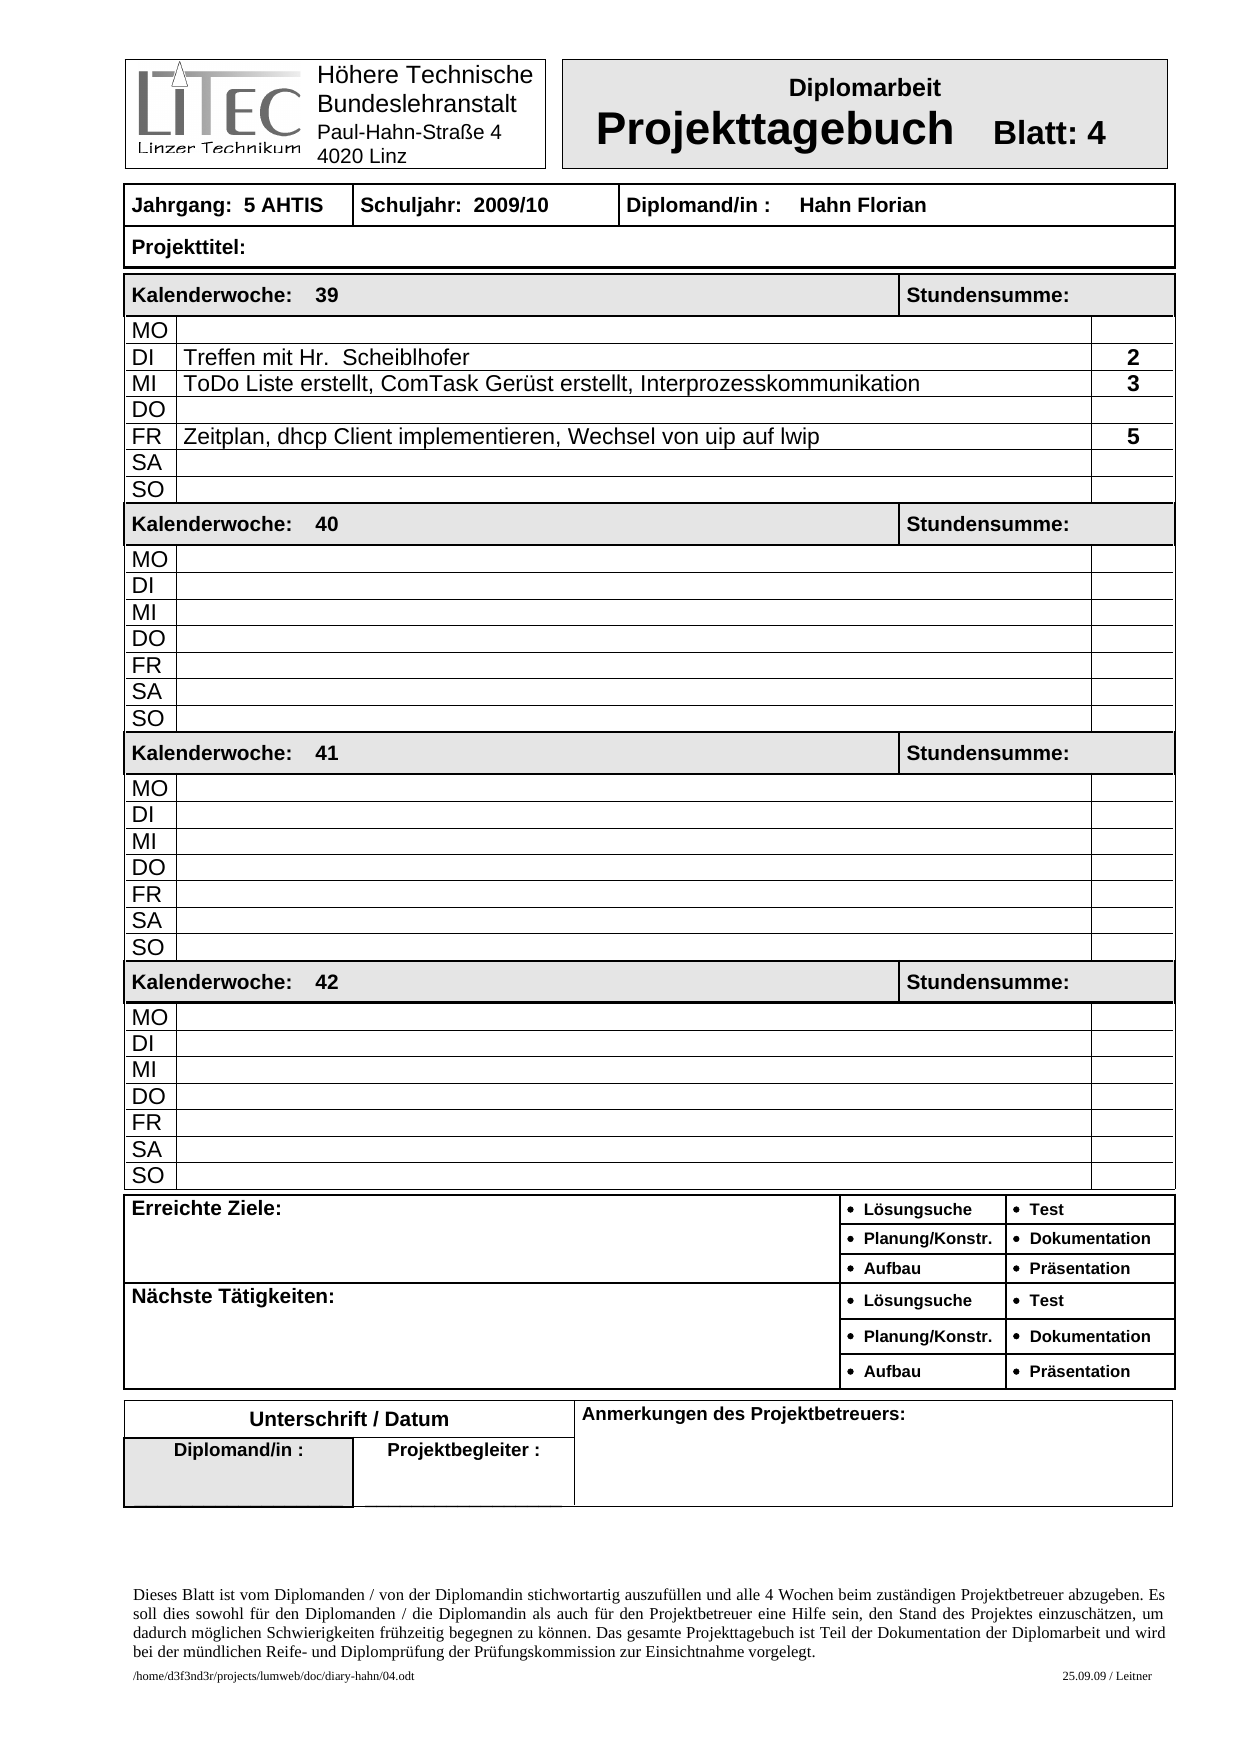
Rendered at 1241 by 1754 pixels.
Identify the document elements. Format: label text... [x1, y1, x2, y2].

table_cell ToDo Liste erstellt, ComTask Gerüst erstellt, Interprozesskommunikation [177, 371, 1091, 396]
table_cell [177, 397, 1091, 423]
table_cell [1092, 1001, 1175, 1030]
table_cell Kalenderwoche: 40 [125, 502, 898, 544]
table_cell DI [125, 343, 176, 370]
table_cell  Dokumentation [1007, 1320, 1174, 1353]
table_cell SA [125, 907, 176, 933]
table_cell [1092, 801, 1175, 827]
table_cell MO [125, 773, 176, 801]
table_cell [1092, 1056, 1175, 1083]
table_cell SO [125, 705, 176, 731]
table_cell [177, 1057, 1091, 1083]
table_cell DO [125, 396, 176, 423]
table_header  Test [1007, 1196, 1174, 1223]
table_cell Stundensumme: [900, 960, 1174, 1001]
table_cell MI [125, 370, 176, 396]
table_cell [1092, 396, 1175, 423]
table_cell [1092, 572, 1175, 599]
table_header Erreichte Ziele: [125, 1196, 839, 1282]
table_cell [1092, 1109, 1175, 1136]
table_cell [177, 1137, 1091, 1162]
table_cell [177, 679, 1091, 704]
table_cell SO [125, 1162, 176, 1189]
table_cell [177, 1031, 1091, 1056]
table_cell [177, 934, 1091, 960]
table_cell 2 [1092, 343, 1175, 370]
table_cell FR [125, 423, 176, 449]
table_cell [177, 317, 1091, 343]
table_header Unterschrift / Datum [125, 1401, 574, 1437]
table_cell 3 [1092, 370, 1175, 396]
table_cell [177, 546, 1091, 572]
table_cell [1092, 678, 1175, 704]
table_cell [1092, 625, 1175, 652]
table_cell MI [125, 828, 176, 854]
table_cell [1092, 544, 1175, 572]
table_cell DO [125, 625, 176, 652]
table_cell Kalenderwoche: 42 [125, 960, 898, 1001]
table_cell [177, 1110, 1091, 1136]
table_cell [1092, 1162, 1175, 1189]
table_cell [1092, 933, 1175, 960]
table_header  Lösungsuche [841, 1196, 1005, 1223]
table_cell [177, 1163, 1091, 1189]
table_cell [1092, 1083, 1175, 1109]
table_cell Kalenderwoche: 41 [125, 731, 898, 773]
table_cell [177, 477, 1091, 502]
table_cell DI [125, 572, 176, 599]
table_cell  Dokumentation [1007, 1225, 1174, 1252]
table_cell Nächste Tätigkeiten: [125, 1284, 839, 1388]
table_cell [1092, 476, 1175, 502]
table_cell MI [125, 599, 176, 625]
table_cell  Präsentation [1007, 1255, 1174, 1282]
table_cell DO [125, 1083, 176, 1109]
table_cell [1092, 907, 1175, 933]
table_cell [1092, 599, 1175, 625]
table_cell [177, 600, 1091, 625]
table_cell [177, 653, 1091, 678]
table_cell [1092, 828, 1175, 854]
table_header Schuljahr: 2009/10 [354, 185, 618, 225]
table_header Anmerkungen des Projektbetreuers: [574, 1401, 1172, 1506]
table_cell DI [125, 801, 176, 827]
table_cell Stundensumme: [900, 502, 1174, 544]
table_cell Treffen mit Hr. Scheiblhofer [177, 344, 1091, 370]
table_cell [1092, 449, 1175, 476]
table_header Kalenderwoche: 39 [125, 275, 898, 315]
table_cell FR [125, 880, 176, 907]
table_cell SA [125, 1136, 176, 1162]
table_cell MO [125, 1001, 176, 1030]
table_cell [1092, 880, 1175, 907]
table_cell DI [125, 1030, 176, 1056]
table_cell [177, 1004, 1091, 1030]
table_cell [1092, 1136, 1175, 1162]
table_cell  Präsentation [1007, 1355, 1174, 1388]
table_cell MO [125, 315, 176, 343]
table_cell [177, 1084, 1091, 1109]
table_cell [177, 829, 1091, 854]
table_cell [177, 706, 1091, 731]
table_cell  Test [1007, 1284, 1174, 1317]
table_cell Projektbegleiter : _________________ [354, 1438, 574, 1506]
table_cell [177, 573, 1091, 599]
table_cell Stundensumme: [900, 731, 1174, 773]
table_cell [1092, 315, 1175, 343]
table_cell  Aufbau [841, 1355, 1005, 1388]
table_cell [177, 881, 1091, 907]
table_cell DO [125, 854, 176, 880]
table_cell MO [125, 544, 176, 572]
table_cell SO [125, 933, 176, 960]
table_cell [1092, 705, 1175, 731]
table_cell Zeitplan, dhcp Client implementieren, Wechsel von uip auf lwip [177, 424, 1091, 449]
table_cell [1092, 1030, 1175, 1056]
table_cell Projekttitel: [125, 227, 1174, 266]
table_cell Diplomand/in : __________________ [125, 1439, 352, 1506]
table_cell [1092, 854, 1175, 880]
table_cell SA [125, 678, 176, 704]
table_cell FR [125, 1109, 176, 1136]
table_cell [1092, 652, 1175, 678]
table_cell SO [125, 476, 176, 502]
table_cell  Planung/Konstr. [841, 1320, 1005, 1353]
table_cell [177, 450, 1091, 476]
table_cell  Planung/Konstr. [841, 1225, 1005, 1252]
table_cell SA [125, 449, 176, 476]
table_header Diplomand/in : Hahn Florian [620, 185, 1174, 225]
table_cell [177, 626, 1091, 652]
table_cell [1092, 773, 1175, 801]
table_cell 5 [1092, 423, 1175, 449]
table_header Jahrgang: 5 AHTIS [125, 185, 352, 225]
table_cell [177, 908, 1091, 933]
table_cell  Lösungsuche [841, 1284, 1005, 1317]
table_cell MI [125, 1056, 176, 1083]
table_cell [177, 802, 1091, 827]
table_cell FR [125, 652, 176, 678]
table_cell [177, 855, 1091, 880]
table_cell  Aufbau [841, 1255, 1005, 1282]
table_cell [177, 775, 1091, 801]
table_header Stundensumme: [900, 275, 1174, 315]
